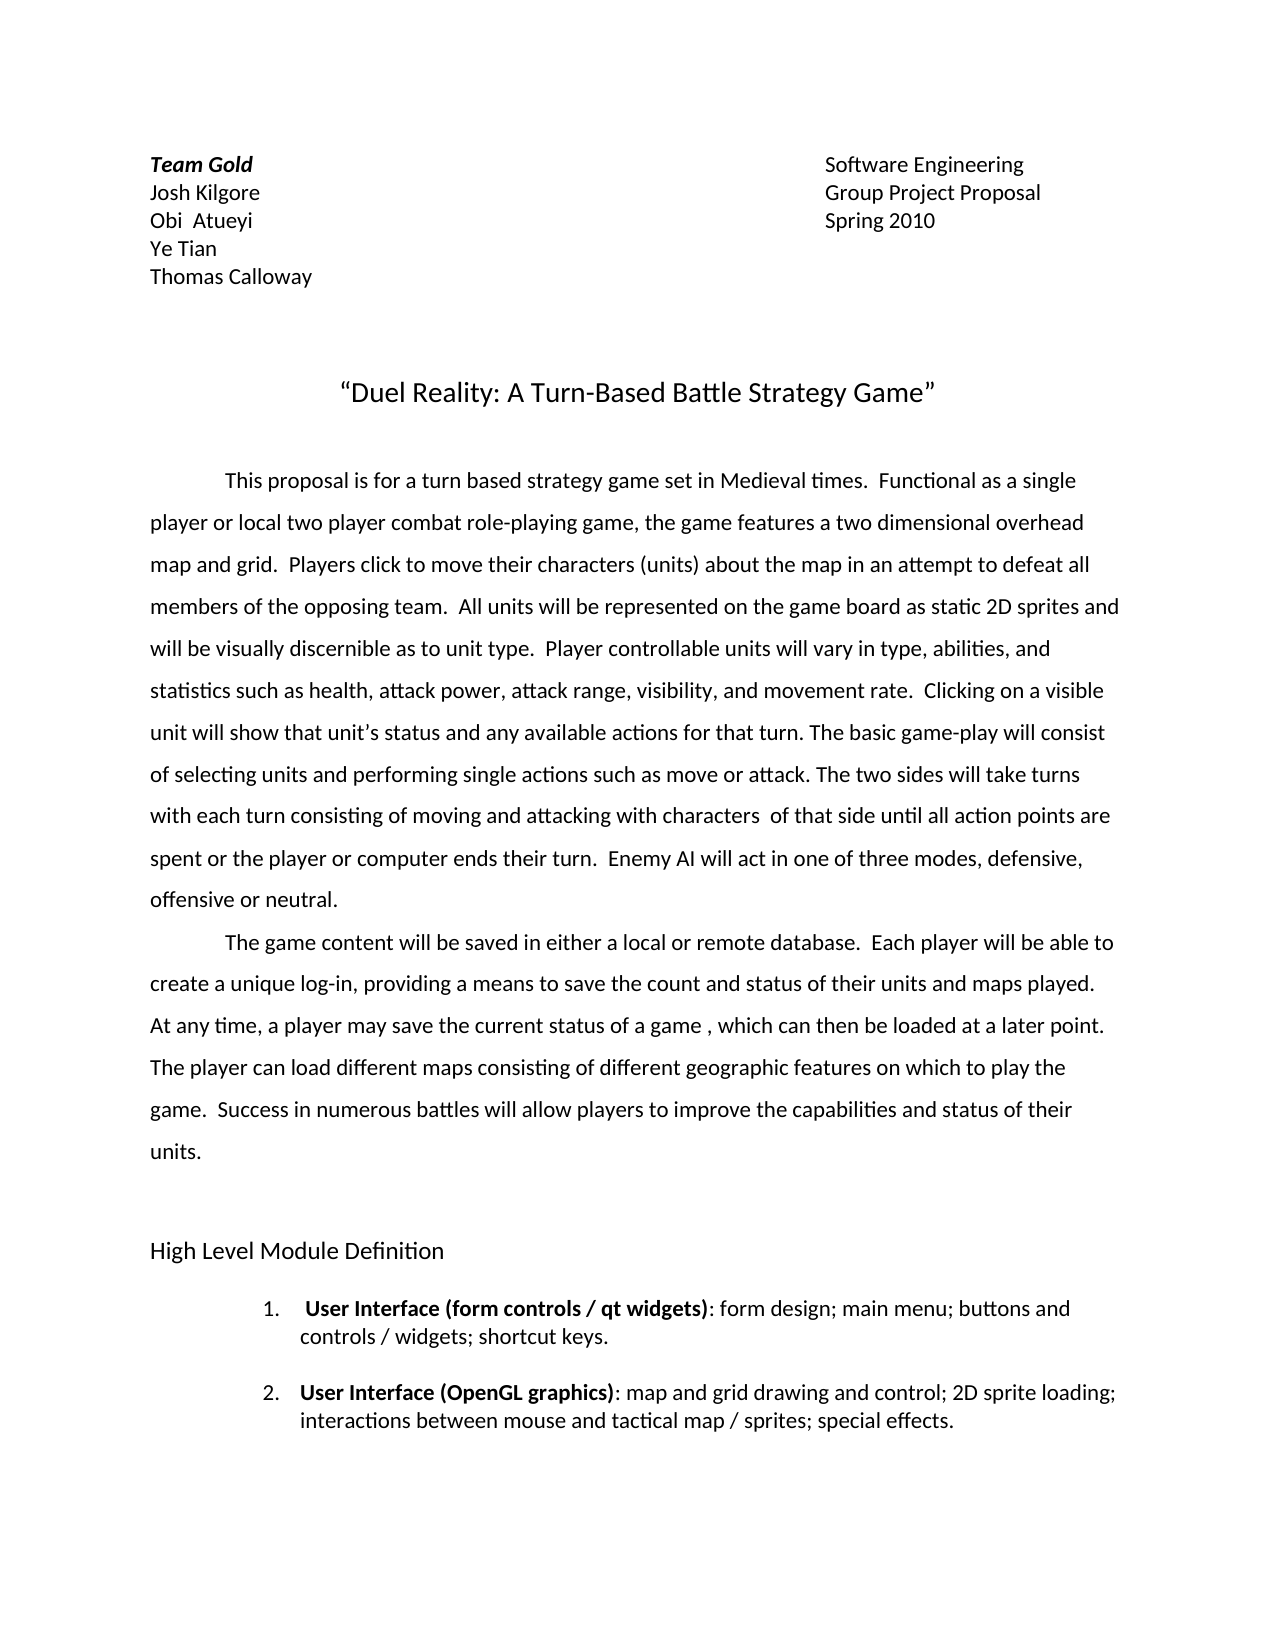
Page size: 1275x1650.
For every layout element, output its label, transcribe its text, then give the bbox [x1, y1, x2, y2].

text “Duel Reality: A Turn-Based Battle Strategy Game” [150, 374, 1125, 410]
list User Interface (form controls / qt widgets): form design; main menu; buttons and controls / widgets; shortcut keys. [262, 1294, 1125, 1350]
text Obi Atueyi Spring 2010 [150, 206, 1125, 234]
text Josh Kilgore Group Project Proposal [150, 178, 1125, 206]
text Ye Tian [150, 234, 1125, 262]
text Team Gold Software Engineering [150, 150, 1125, 178]
text High Level Module Definition [150, 1236, 1125, 1266]
text The game content will be saved in either a local or remote database. Each player will be able to create a unique log-in, providing a means to save the count and status of their units and maps played. At any time, a player may save the current status of a game , which can then be loaded at a later point. The player can load different maps consisting of different geographic features on which to play the game. Success in numerous battles will allow players to improve the capabilities and status of their units. [150, 928, 1125, 1166]
text Thomas Calloway [150, 262, 1125, 290]
list User Interface (OpenGL graphics): map and grid drawing and control; 2D sprite loading; interactions between mouse and tactical map / sprites; special effects. [262, 1378, 1125, 1434]
text This proposal is for a turn based strategy game set in Medieval times. Functional as a single player or local two player combat role-playing game, the game features a two dimensional overhead map and grid. Players click to move their characters (units) about the map in an attempt to defeat all members of the opposing team. All units will be represented on the game board as static 2D sprites and will be visually discernible as to unit type. Player controllable units will vary in type, abilities, and statistics such as health, attack power, attack range, visibility, and movement rate. Clicking on a visible unit will show that unit’s status and any available actions for that turn. The basic game-play will consist of selecting units and performing single actions such as move or attack. The two sides will take turns with each turn consisting of moving and attacking with characters of that side until all action points are spent or the player or computer ends their turn. Enemy AI will act in one of three modes, defensive, offensive or neutral. [150, 466, 1125, 914]
